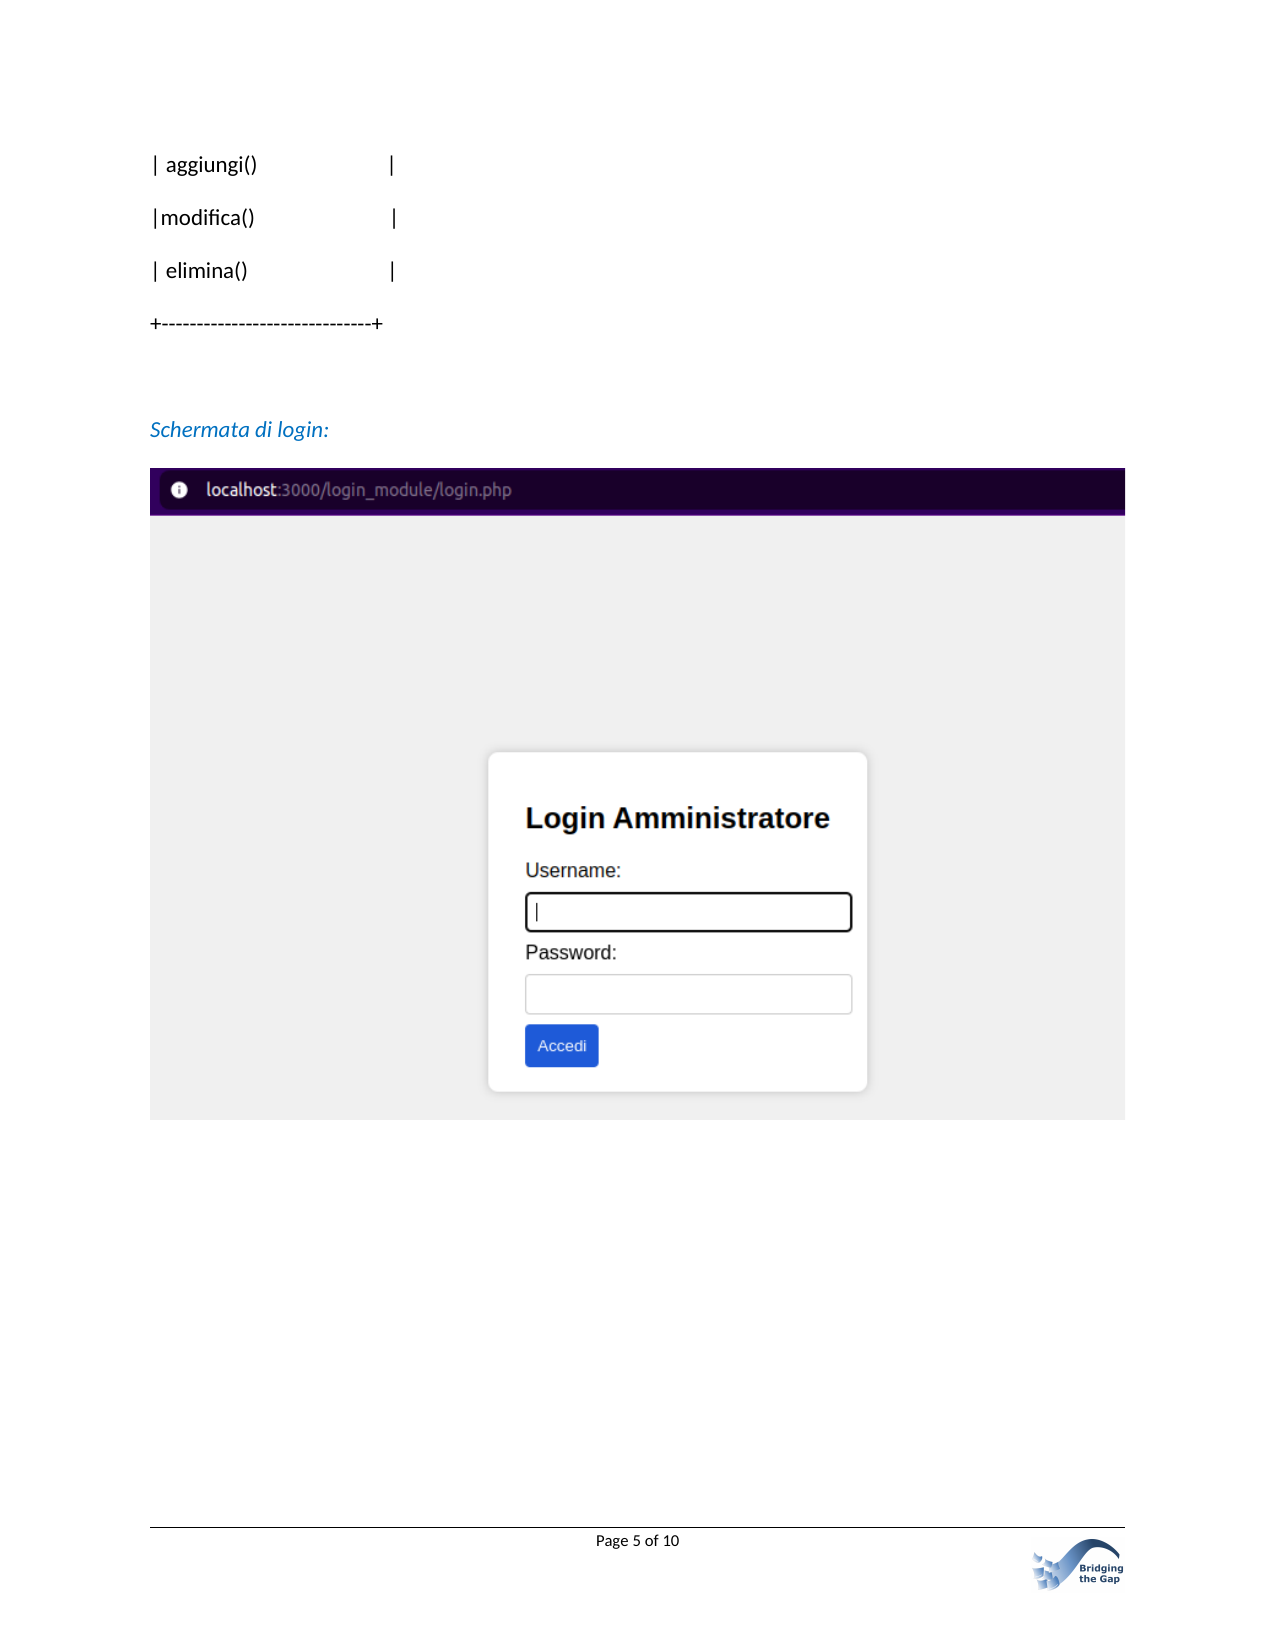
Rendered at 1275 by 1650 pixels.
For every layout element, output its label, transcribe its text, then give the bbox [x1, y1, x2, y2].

text | aggiungi() | [150, 150, 1125, 178]
text |modifica() | [150, 203, 1125, 231]
text | elimina() | [150, 256, 1125, 284]
picture [150, 468, 1125, 1120]
picture [1030, 1537, 1125, 1593]
text Schermata di login: [150, 415, 1125, 443]
text +------------------------------+ [150, 309, 1125, 337]
